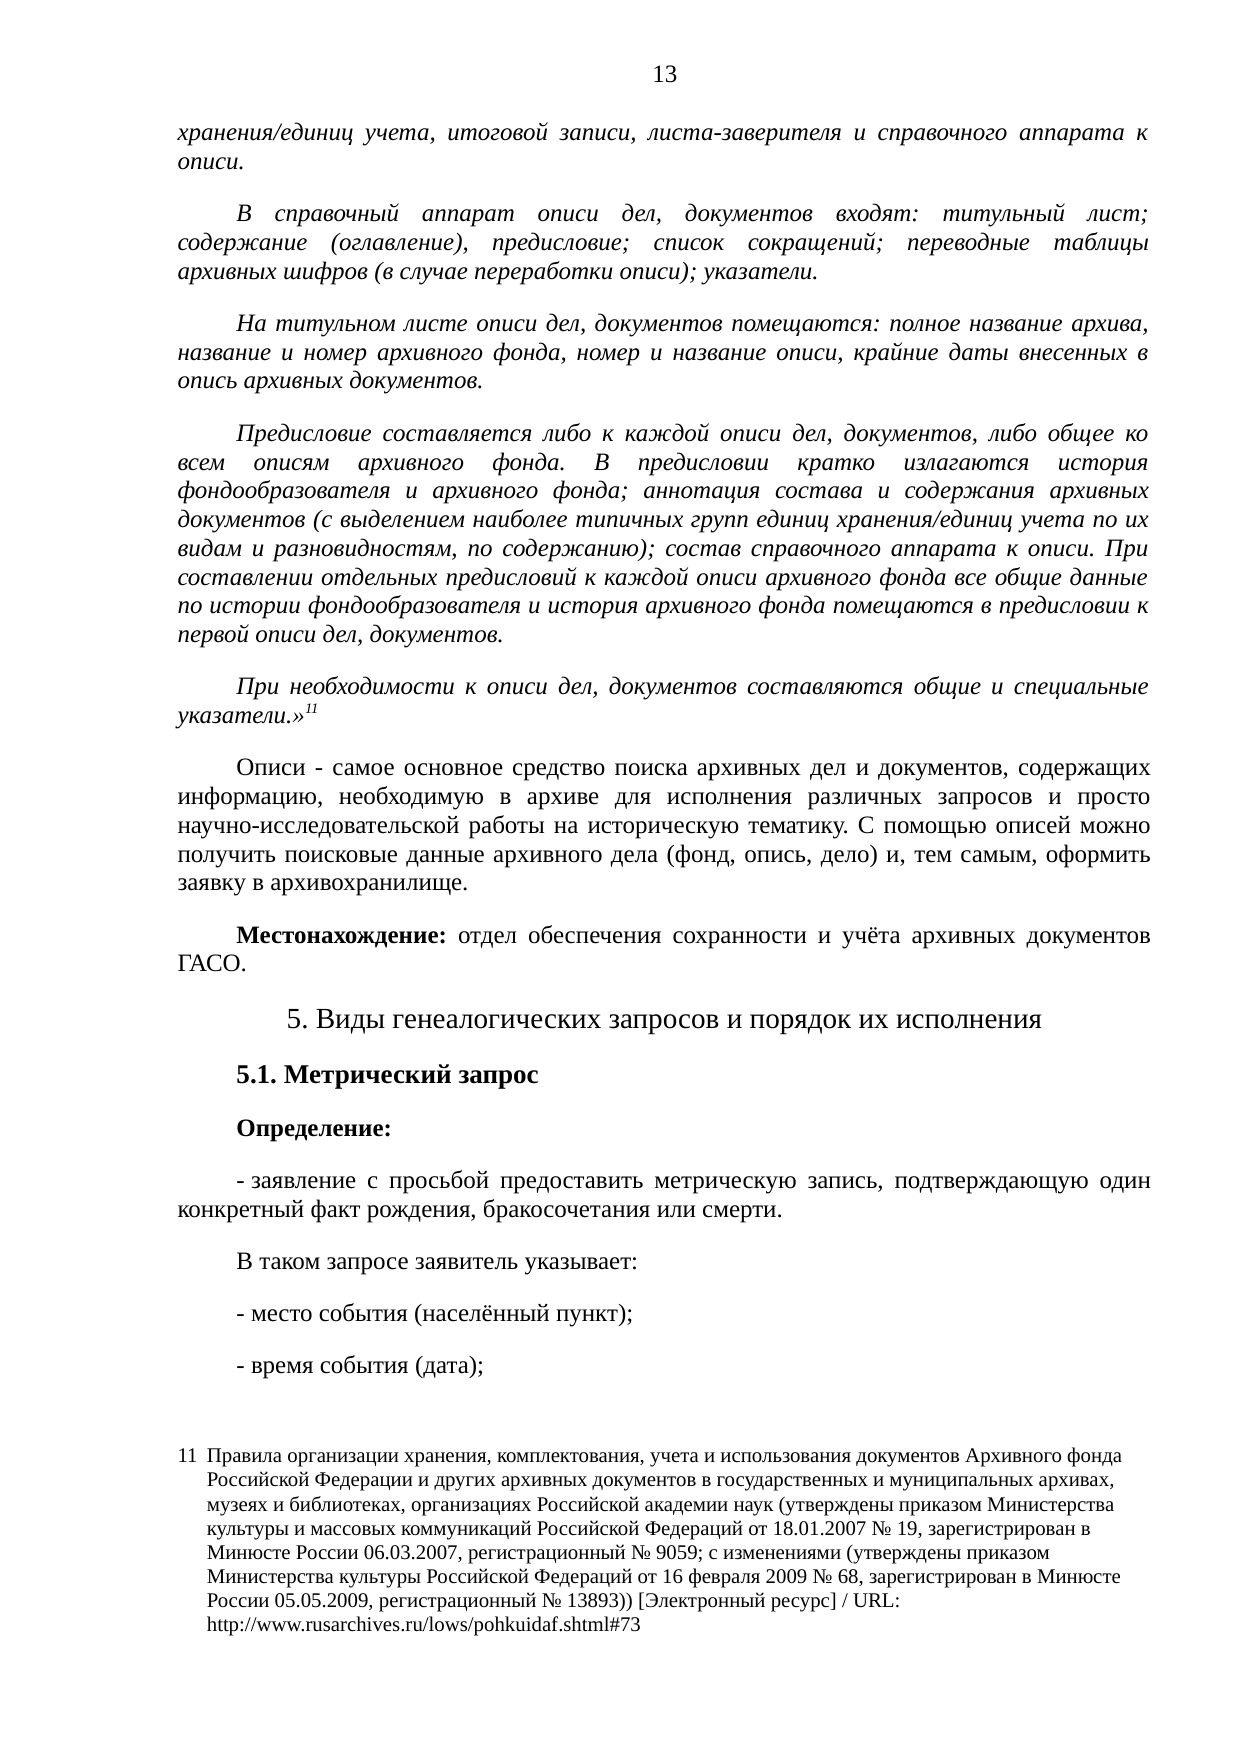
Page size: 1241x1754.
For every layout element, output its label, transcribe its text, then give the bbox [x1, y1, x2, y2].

list Виды генеалогических запросов и порядок их исполнения [177, 1001, 1152, 1034]
text В таком запросе заявитель указывает: [177, 1246, 1152, 1275]
text - время события (дата); [177, 1351, 1152, 1379]
text На титульном листе описи дел, документов помещаются: полное название архива, название и номер архивного фонда, номер и название описи, крайние даты внесенных в опись архивных документов. [177, 308, 1152, 394]
text хранения/единиц учета, итоговой записи, листа-заверителя и справочного аппарата к описи. [177, 117, 1152, 175]
text - место события (населённый пункт); [177, 1298, 1152, 1327]
text Определение: [177, 1113, 1152, 1141]
text Описи - самое основное средство поиска архивных дел и документов, содержащих информацию, необходимую в архиве для исполнения различных запросов и просто научно-исследовательской работы на историческую тематику. С помощью описей можно получить поисковые данные архивного дела (фонд, опись, дело) и, тем самым, оформить заявку в архивохранилище. [177, 752, 1152, 896]
text - заявление с просьбой предоставить метрическую запись, подтверждающую один конкретный факт рождения, бракосочетания или смерти. [177, 1165, 1152, 1222]
list Метрический запрос [177, 1058, 1152, 1089]
text Правила организации хранения, комплектования, учета и использования документов Архивного фонда Российской Федерации и других архивных документов в государственных и муниципальных архивах, музеях и библиотеках, организациях Российской академии наук (утверждены приказом Министерства культуры и массовых коммуникаций Российской Федераций от 18.01.2007 № 19, зарегистрирован в Минюсте России 06.03.2007, регистрационный № 9059; с изменениями (утверждены приказом Министерства культуры Российской Федераций от 16 февраля 2009 № 68, зарегистрирован в Минюсте России 05.05.2009, регистрационный № 13893)) [Электронный ресурс] / URL: http://www.rusarchives.ru/lows/pohkuidaf.shtml#73 [177, 1443, 1152, 1636]
text Местонахождение: отдел обеспечения сохранности и учёта архивных документов ГАСО. [177, 920, 1152, 977]
text При необходимости к описи дел, документов составляются общие и специальные указатели.» [177, 671, 1152, 729]
text Предисловие составляется либо к каждой описи дел, документов, либо общее ко всем описям архивного фонда. В предисловии кратко излагаются история фондообразователя и архивного фонда; аннотация состава и содержания архивных документов (с выделением наиболее типичных групп единиц хранения/единиц учета по их видам и разновидностям, по содержанию); состав справочного аппарата к описи. При составлении отдельных предисловий к каждой описи архивного фонда все общие данные по истории фондообразователя и история архивного фонда помещаются в предисловии к первой описи дел, документов. [177, 418, 1152, 648]
text В справочный аппарат описи дел, документов входят: титульный лист; содержание (оглавление), предисловие; список сокращений; переводные таблицы архивных шифров (в случае переработки описи); указатели. [177, 198, 1152, 284]
